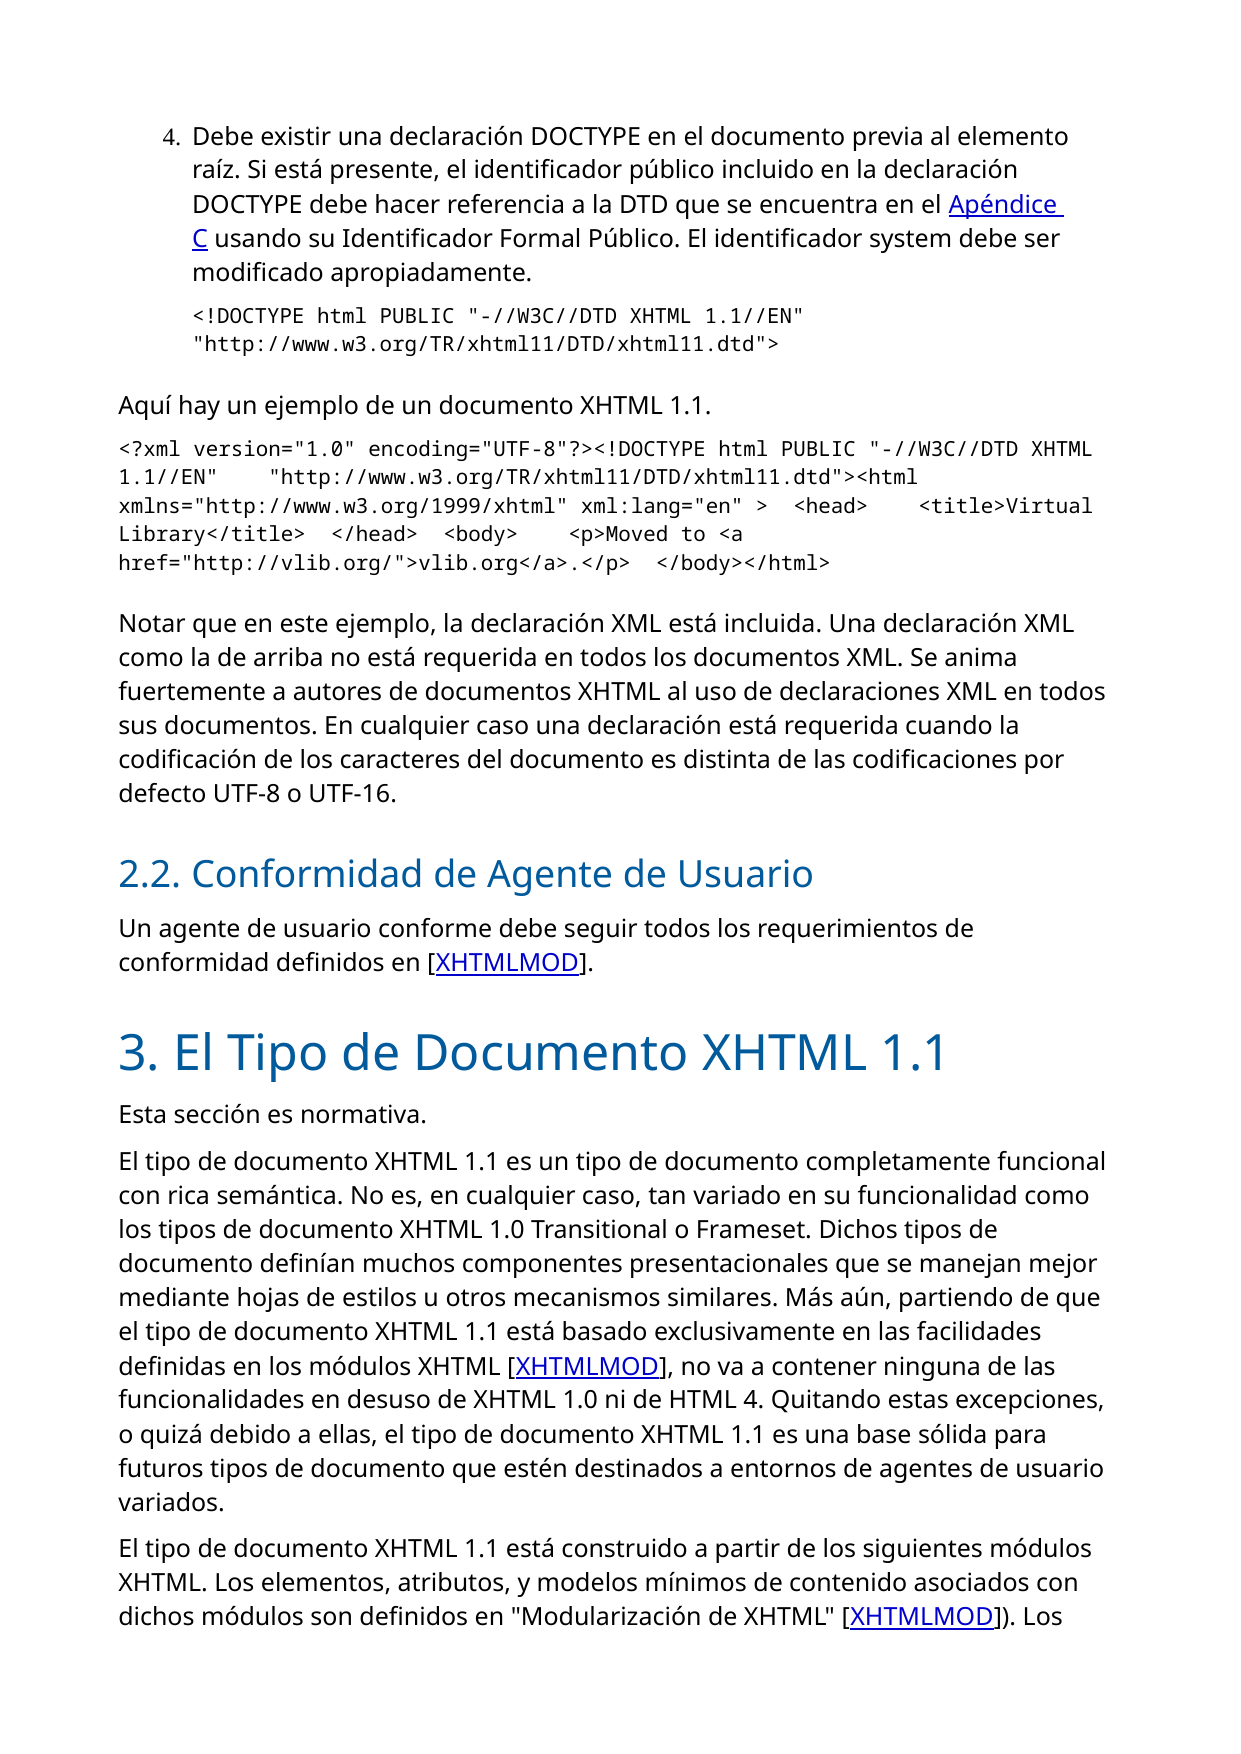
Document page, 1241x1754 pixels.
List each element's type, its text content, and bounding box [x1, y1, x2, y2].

text <?xml version="1.0" encoding="UTF-8"?><!DOCTYPE html PUBLIC "-//W3C//DTD XHTML 1.1//EN" "http://www.w3.org/TR/xhtml11/DTD/xhtml11.dtd"><html xmlns="http://www.w3.org/1999/xhtml" xml:lang="en" > <head> <title>Virtual Library</title> </head> <body> <p>Moved to <a href="http://vlib.org/">vlib.org</a>.</p> </body></html> [118, 434, 1122, 576]
text El tipo de documento XHTML 1.1 está construido a partir de los siguientes módulos XHTML. Los elementos, atributos, y modelos mínimos de contenido asociados con dichos módulos son definidos en "Modularización de XHTML" [XHTMLMOD]). Los [118, 1531, 1122, 1633]
subtitle 3. El Tipo de Documento XHTML 1.1 [118, 1017, 1122, 1085]
text Esta sección es normativa. [118, 1097, 1122, 1131]
list Debe existir una declaración DOCTYPE en el documento previa al elemento raíz. Si está presente, el identificador público incluido en la declaración DOCTYPE debe hacer referencia a la DTD que se encuentra en el Apéndice C usando su Identificador Formal Público. El identificador system debe ser modificado apropiadamente. [162, 118, 1122, 288]
subtitle 2.2. Conformidad de Agente de Usuario [118, 847, 1122, 898]
text Notar que en este ejemplo, la declaración XML está incluida. Una declaración XML como la de arriba no está requerida en todos los documentos XML. Se anima fuertemente a autores de documentos XHTML al uso de declaraciones XML en todos sus documentos. En cualquier caso una declaración está requerida cuando la codificación de los caracteres del documento es distinta de las codificaciones por defecto UTF-8 o UTF-16. [118, 606, 1122, 810]
list <!DOCTYPE html PUBLIC "-//W3C//DTD XHTML 1.1//EN" "http://www.w3.org/TR/xhtml11/DTD/xhtml11.dtd"> [162, 301, 1122, 358]
text Aquí hay un ejemplo de un documento XHTML 1.1. [118, 387, 1122, 421]
text Un agente de usuario conforme debe seguir todos los requerimientos de conformidad definidos en [XHTMLMOD]. [118, 911, 1122, 979]
text El tipo de documento XHTML 1.1 es un tipo de documento completamente funcional con rica semántica. No es, en cualquier caso, tan variado en su funcionalidad como los tipos de documento XHTML 1.0 Transitional o Frameset. Dichos tipos de documento definían muchos componentes presentacionales que se manejan mejor mediante hojas de estilos u otros mecanismos similares. Más aún, partiendo de que el tipo de documento XHTML 1.1 está basado exclusivamente en las facilidades definidas en los módulos XHTML [XHTMLMOD], no va a contener ninguna de las funcionalidades en desuso de XHTML 1.0 ni de HTML 4. Quitando estas excepciones, o quizá debido a ellas, el tipo de documento XHTML 1.1 es una base sólida para futuros tipos de documento que estén destinados a entornos de agentes de usuario variados. [118, 1144, 1122, 1518]
